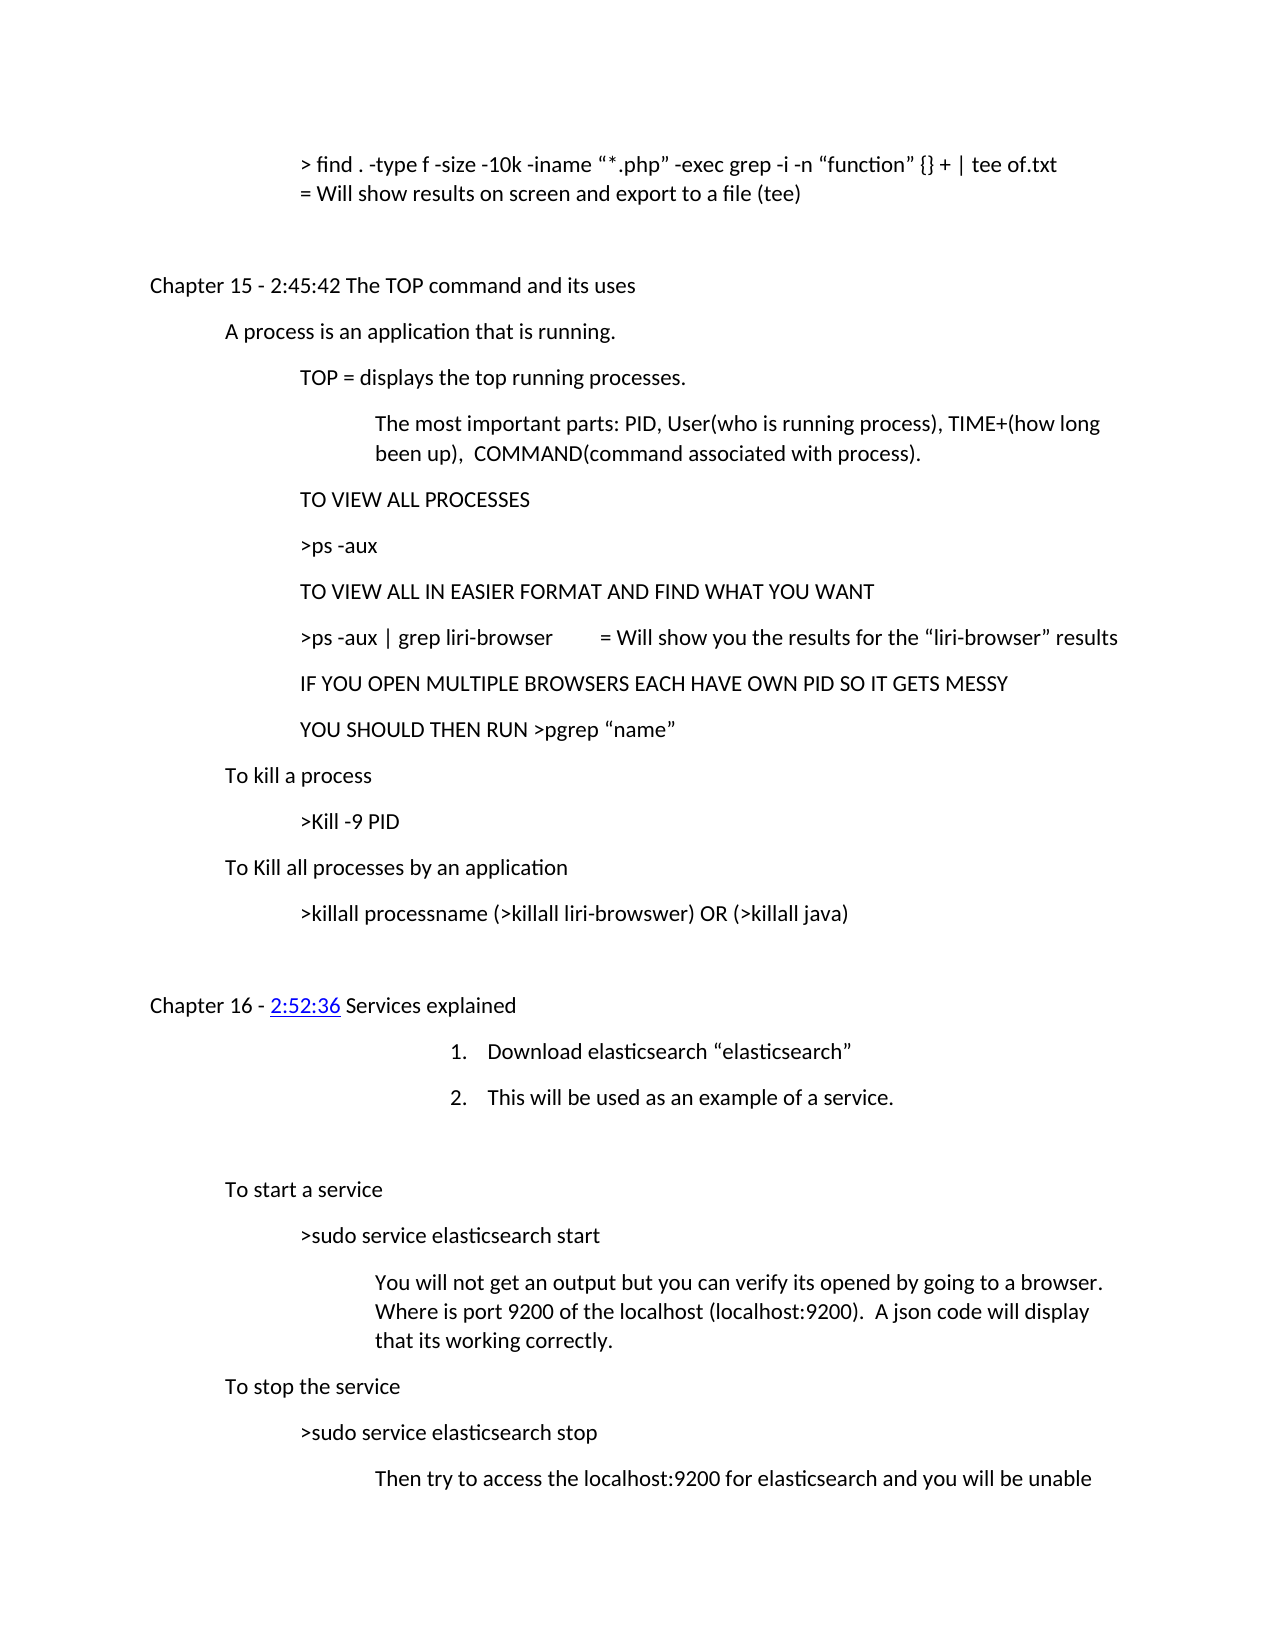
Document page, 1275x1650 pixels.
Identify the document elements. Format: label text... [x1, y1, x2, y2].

text Then try to access the localhost:9200 for elasticsearch and you will be unable [150, 1464, 1125, 1493]
text >sudo service elasticsearch start [150, 1222, 1125, 1250]
text You will not get an output but you can verify its opened by going to a browser. Where is port 9200 of the localhost (localhost:9200). A json code will display that its working correctly. [375, 1268, 1125, 1354]
text TOP = displays the top running processes. [150, 363, 1125, 392]
text To Kill all processes by an application [150, 853, 1125, 881]
text > find . -type f -size -10k -iname “*.php” -exec grep -i -n “function” {} + | tee of.txt = Will show results on screen and export to a file (tee) [150, 150, 1125, 207]
text To stop the service [150, 1372, 1125, 1401]
text TO VIEW ALL PROCESSES [150, 485, 1125, 513]
text YOU SHOULD THEN RUN >pgrep “name” [150, 715, 1125, 743]
text The most important parts: PID, User(who is running process), TIME+(how long been up), COMMAND(command associated with process). [375, 409, 1125, 467]
text A process is an application that is running. [150, 317, 1125, 346]
list This will be used as an example of a service. [450, 1083, 1125, 1112]
text To start a service [225, 1176, 1125, 1204]
text >ps -aux | grep liri-browser = Will show you the results for the “liri-browser” results [150, 623, 1125, 651]
text >killall processname (>killall liri-browswer) OR (>killall java) [150, 899, 1125, 927]
text IF YOU OPEN MULTIPLE BROWSERS EACH HAVE OWN PID SO IT GETS MESSY [150, 669, 1125, 697]
text TO VIEW ALL IN EASIER FORMAT AND FIND WHAT YOU WANT [150, 577, 1125, 605]
text To kill a process [150, 761, 1125, 789]
list Download elasticsearch “elasticsearch” [450, 1037, 1125, 1066]
text >ps -aux [150, 531, 1125, 559]
text >sudo service elasticsearch stop [150, 1418, 1125, 1447]
text Chapter 15 - 2:45:42 The TOP command and its uses [150, 271, 1125, 299]
text >Kill -9 PID [150, 807, 1125, 835]
text Chapter 16 - 2:52:36 Services explained [150, 991, 1125, 1019]
